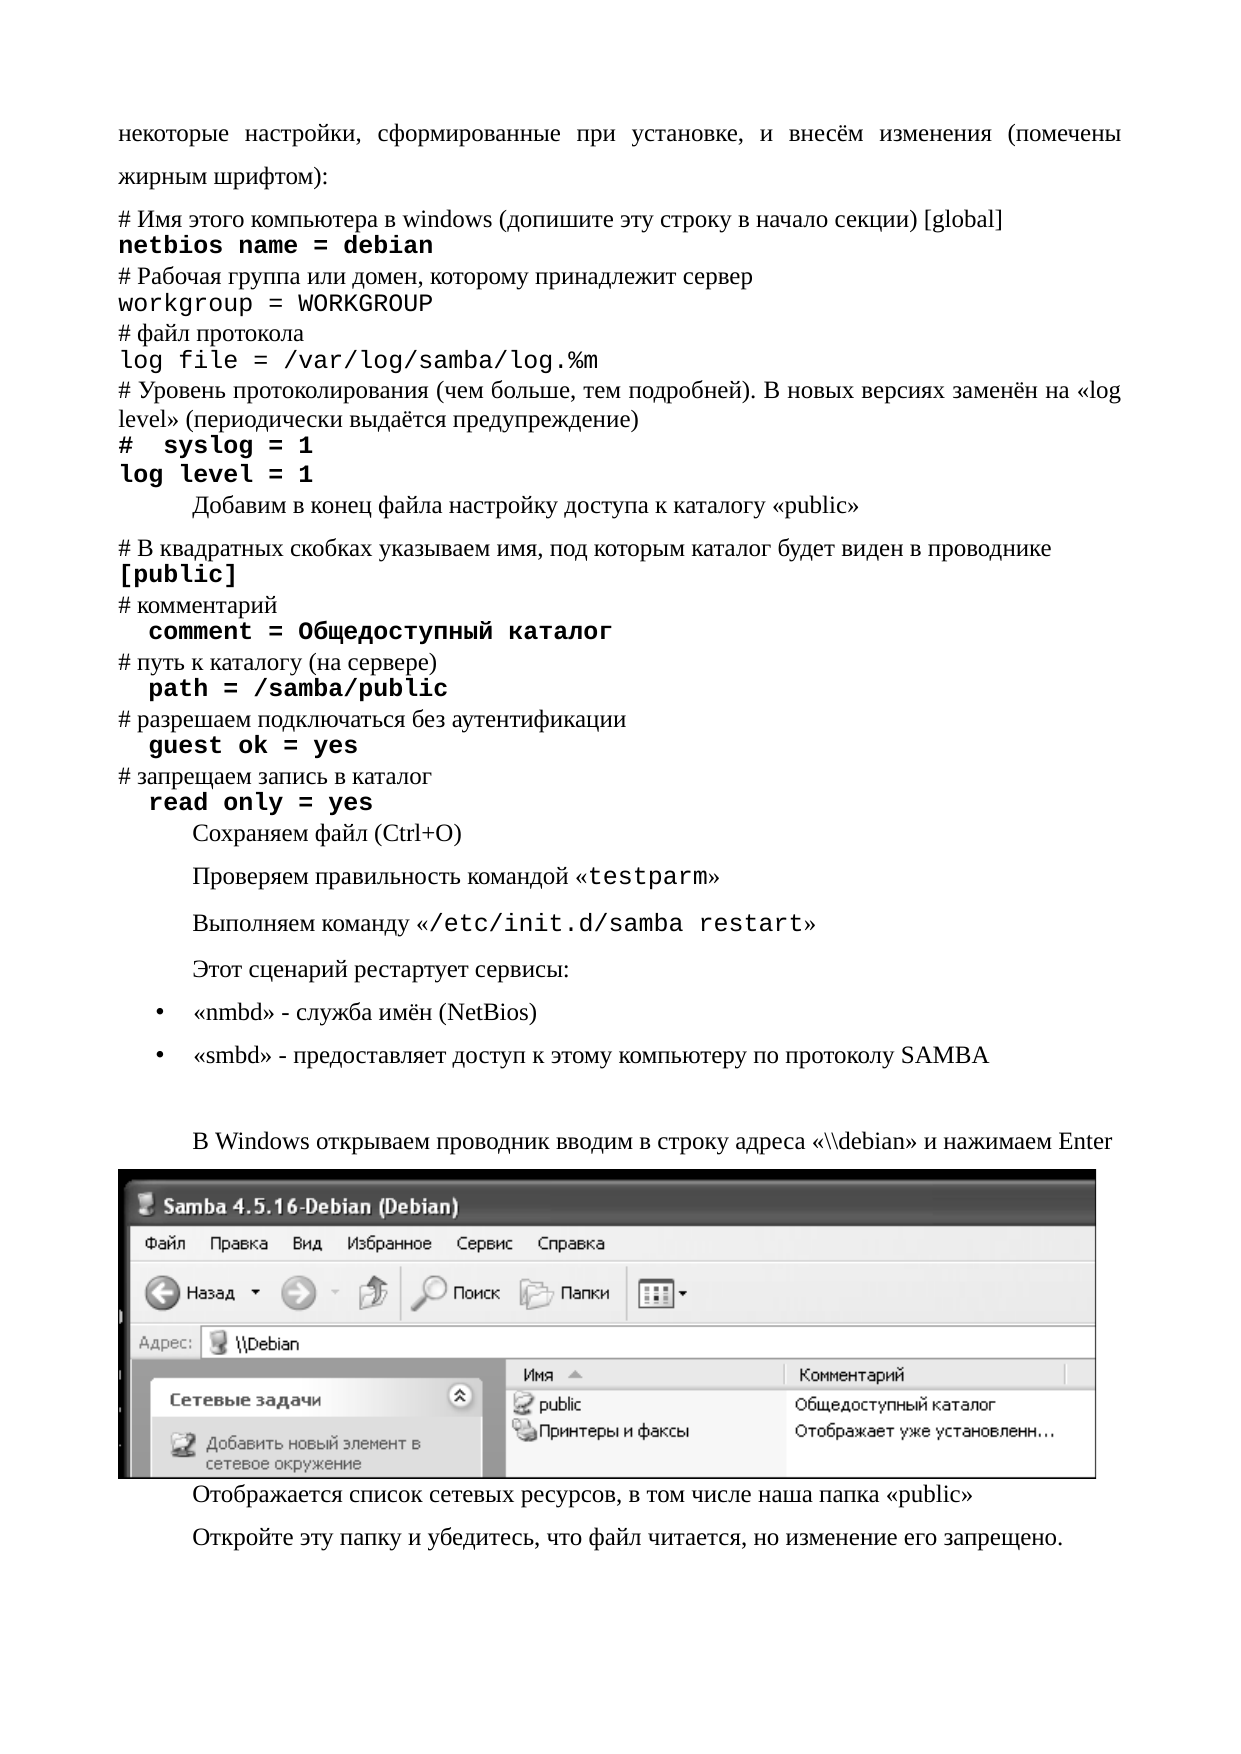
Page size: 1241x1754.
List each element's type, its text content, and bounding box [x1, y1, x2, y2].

list «nmbd» - служба имён (NetBios) [156, 997, 1122, 1026]
text # Рабочая группа или домен, которому принадлежит сервер [118, 261, 1122, 290]
text log level = 1 [118, 461, 1122, 490]
text Этот сценарий рестартует сервисы: [118, 954, 1122, 983]
text # Имя этого компьютера в windows (допишите эту строку в начало секции) [global] [118, 204, 1122, 233]
text # файл протокола [118, 318, 1122, 347]
text # В квадратных скобках указываем имя, под которым каталог будет виден в проводнике [118, 533, 1122, 562]
list «smbd» - предоставляет доступ к этому компьютеру по протоколу SAMBA [156, 1040, 1122, 1069]
text Отображается список сетевых ресурсов, в том числе наша папка «public» [118, 1479, 1122, 1508]
text некоторые настройки, сформированные при установке, и внесём изменения (помечены жирным шрифтом): [118, 118, 1122, 190]
text В Windows открываем проводник вводим в строку адреса «\\debian» и нажимаем Enter [118, 1126, 1122, 1155]
text read only = yes [118, 790, 1122, 818]
text comment = Общедоступный каталог [118, 619, 1122, 647]
text [public] [118, 562, 1122, 590]
text # запрещаем запись в каталог [118, 761, 1122, 790]
text Выполняем команду «/etc/init.d/samba restart» [118, 908, 1122, 938]
text Откройте эту папку и убедитесь, что файл читается, но изменение его запрещено. [118, 1522, 1122, 1551]
text Добавим в конец файла настройку доступа к каталогу «public» [118, 490, 1122, 518]
text # syslog = 1 [118, 433, 1122, 461]
text # Уровень протоколирования (чем больше, тем подробней). В новых версиях заменён на «log level» (периодически выдаётся предупреждение) [118, 376, 1122, 433]
text # комментарий [118, 590, 1122, 619]
text netbios name = debian [118, 233, 1122, 261]
text guest ok = yes [118, 733, 1122, 761]
text # путь к каталогу (на сервере) [118, 647, 1122, 676]
picture [118, 1169, 1097, 1479]
text Сохраняем файл (Ctrl+O) [118, 818, 1122, 847]
text log file = /var/log/samba/log.%m [118, 347, 1122, 376]
text path = /samba/public [118, 676, 1122, 704]
text workgroup = WORKGROUP [118, 290, 1122, 318]
text # разрешаем подключаться без аутентификации [118, 704, 1122, 733]
text Проверяем правильность командой «testparm» [118, 861, 1122, 892]
